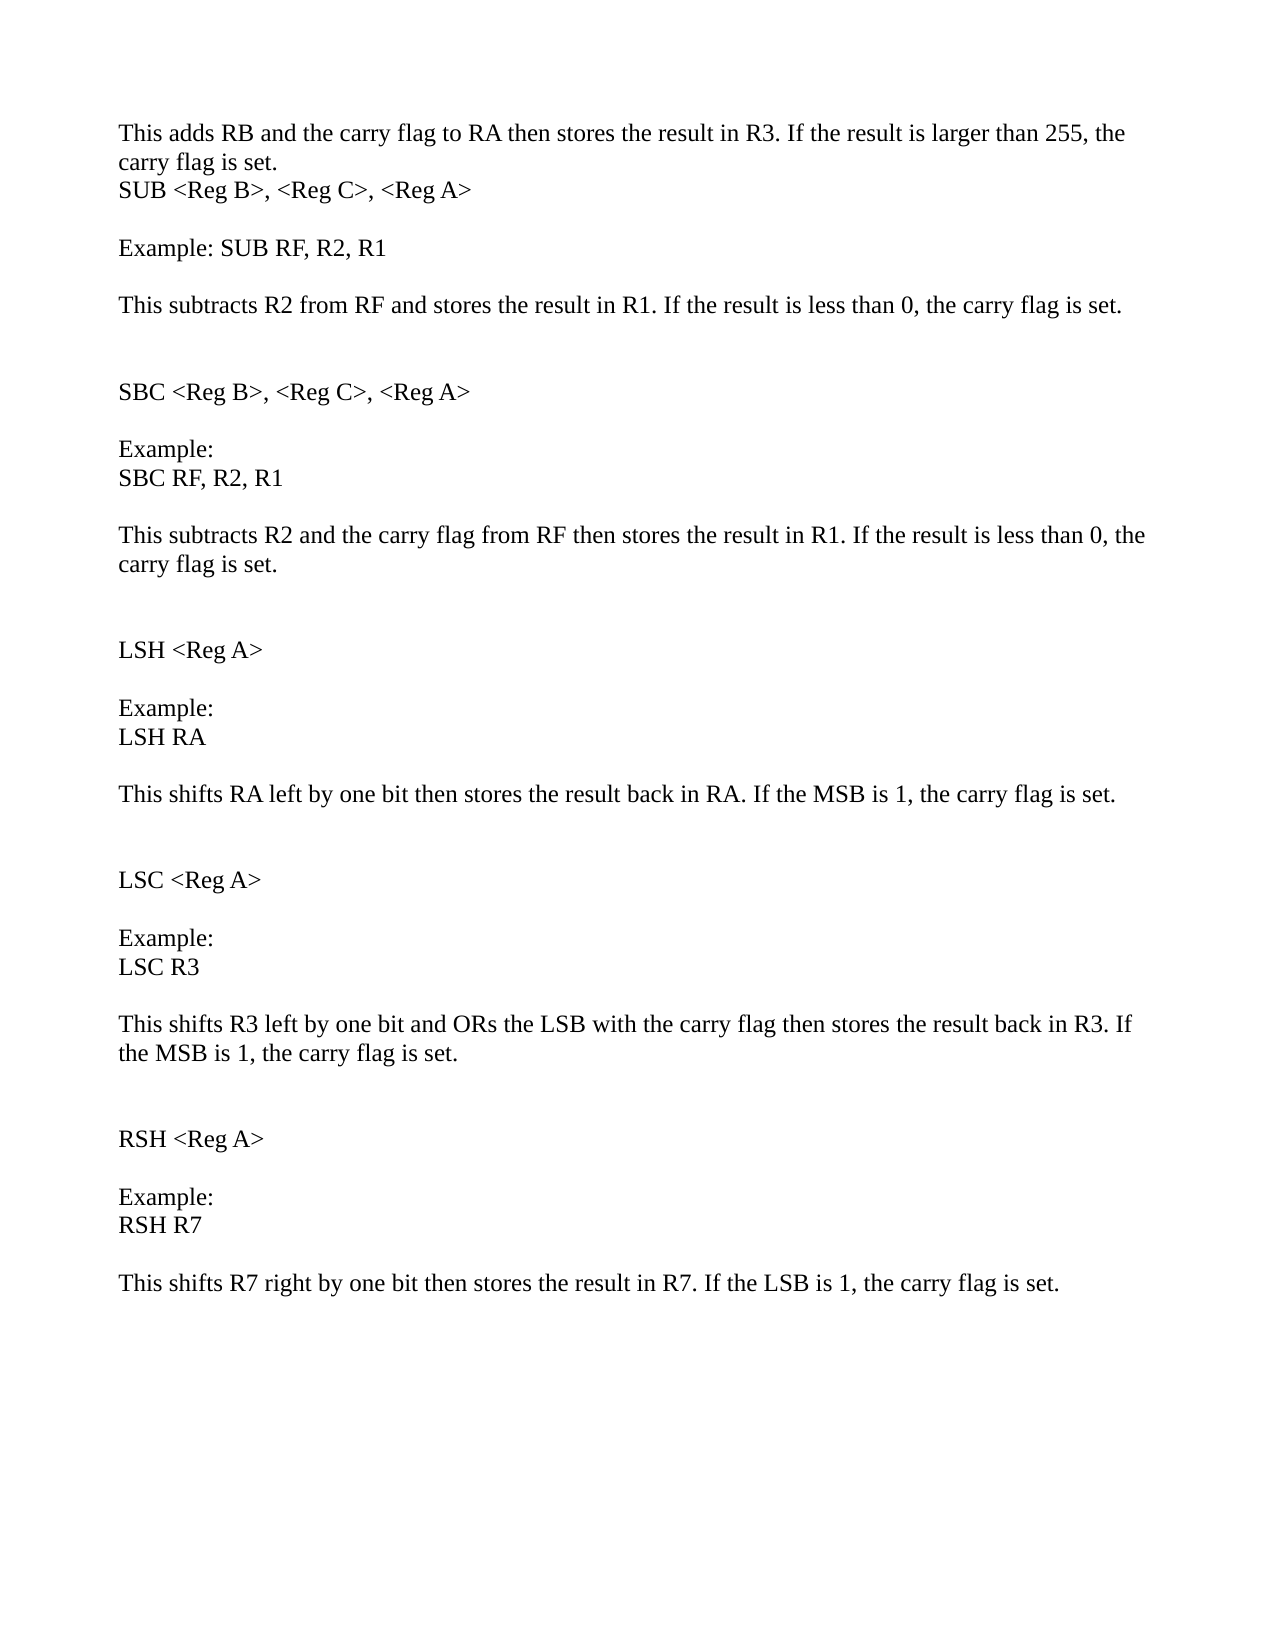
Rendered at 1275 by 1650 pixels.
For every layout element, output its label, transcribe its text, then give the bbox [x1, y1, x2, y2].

text LSC R3 [118, 952, 1157, 981]
text Example: [118, 434, 1157, 463]
text This subtracts R2 and the carry flag from RF then stores the result in R1. If the result is less than 0, the carry flag is set. [118, 521, 1157, 578]
text This shifts R7 right by one bit then stores the result in R7. If the LSB is 1, the carry flag is set. [118, 1268, 1157, 1297]
text Example: [118, 923, 1157, 952]
text LSC <Reg A> [118, 866, 1157, 894]
text Example: [118, 693, 1157, 722]
text This shifts R3 left by one bit and ORs the LSB with the carry flag then stores the result back in R3. If the MSB is 1, the carry flag is set. [118, 1009, 1157, 1067]
text LSH RA [118, 722, 1157, 751]
text SUB <Reg B>, <Reg C>, <Reg A> [118, 176, 1157, 204]
text This shifts RA left by one bit then stores the result back in RA. If the MSB is 1, the carry flag is set. [118, 779, 1157, 808]
text RSH R7 [118, 1211, 1157, 1239]
text This subtracts R2 from RF and stores the result in R1. If the result is less than 0, the carry flag is set. [118, 291, 1157, 319]
text SBC RF, R2, R1 [118, 463, 1157, 492]
text LSH <Reg A> [118, 636, 1157, 664]
text This adds RB and the carry flag to RA then stores the result in R3. If the result is larger than 255, the carry flag is set. [118, 118, 1157, 176]
text Example: SUB RF, R2, R1 [118, 233, 1157, 262]
text Example: [118, 1182, 1157, 1211]
text SBC <Reg B>, <Reg C>, <Reg A> [118, 377, 1157, 406]
text RSH <Reg A> [118, 1124, 1157, 1153]
